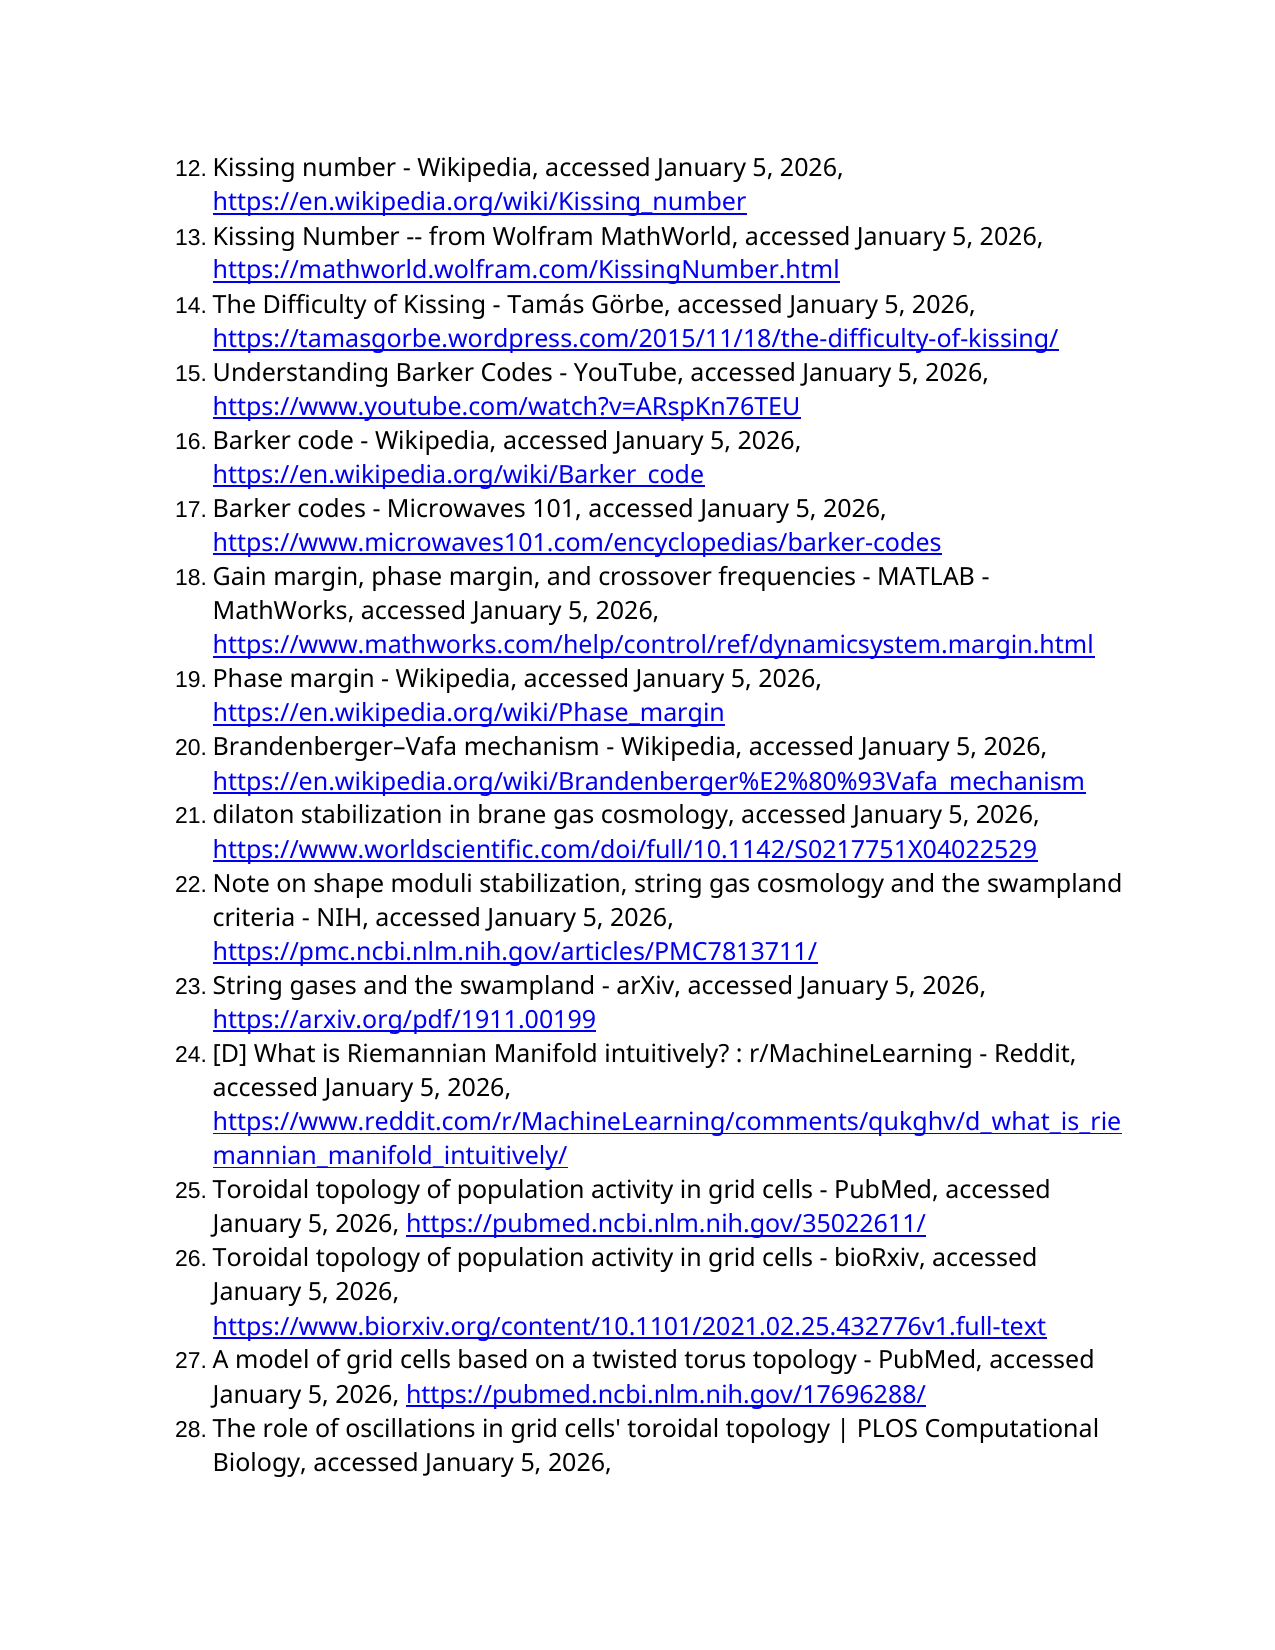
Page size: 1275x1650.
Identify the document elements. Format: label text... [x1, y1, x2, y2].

list Gain margin, phase margin, and crossover frequencies - MATLAB - MathWorks, accessed January 5, 2026, https://www.mathworks.com/help/control/ref/dynamicsystem.margin.html [175, 559, 1125, 661]
list Note on shape moduli stabilization, string gas cosmology and the swampland criteria - NIH, accessed January 5, 2026, https://pmc.ncbi.nlm.nih.gov/articles/PMC7813711/ [175, 865, 1125, 967]
list Kissing Number -- from Wolfram MathWorld, accessed January 5, 2026, https://mathworld.wolfram.com/KissingNumber.html [175, 218, 1125, 286]
list dilaton stabilization in brane gas cosmology, accessed January 5, 2026, https://www.worldscientific.com/doi/full/10.1142/S0217751X04022529 [175, 797, 1125, 865]
list Phase margin - Wikipedia, accessed January 5, 2026, https://en.wikipedia.org/wiki/Phase_margin [175, 661, 1125, 729]
list Understanding Barker Codes - YouTube, accessed January 5, 2026, https://www.youtube.com/watch?v=ARspKn76TEU [175, 354, 1125, 422]
list Kissing number - Wikipedia, accessed January 5, 2026, https://en.wikipedia.org/wiki/Kissing_number [175, 150, 1125, 218]
list Barker codes - Microwaves 101, accessed January 5, 2026, https://www.microwaves101.com/encyclopedias/barker-codes [175, 491, 1125, 559]
list A model of grid cells based on a twisted torus topology - PubMed, accessed January 5, 2026, https://pubmed.ncbi.nlm.nih.gov/17696288/ [175, 1342, 1125, 1410]
list The role of oscillations in grid cells' toroidal topology | PLOS Computational Biology, accessed January 5, 2026, [175, 1410, 1125, 1478]
list Toroidal topology of population activity in grid cells - bioRxiv, accessed January 5, 2026, https://www.biorxiv.org/content/10.1101/2021.02.25.432776v1.full-text [175, 1240, 1125, 1342]
list Toroidal topology of population activity in grid cells - PubMed, accessed January 5, 2026, https://pubmed.ncbi.nlm.nih.gov/35022611/ [175, 1172, 1125, 1240]
list String gases and the swampland - arXiv, accessed January 5, 2026, https://arxiv.org/pdf/1911.00199 [175, 967, 1125, 1036]
list Barker code - Wikipedia, accessed January 5, 2026, https://en.wikipedia.org/wiki/Barker_code [175, 422, 1125, 491]
list Brandenberger–Vafa mechanism - Wikipedia, accessed January 5, 2026, https://en.wikipedia.org/wiki/Brandenberger%E2%80%93Vafa_mechanism [175, 729, 1125, 797]
list [D] What is Riemannian Manifold intuitively? : r/MachineLearning - Reddit, accessed January 5, 2026, https://www.reddit.com/r/MachineLearning/comments/qukghv/d_what_is_riemannian_manifold_intuitively/ [175, 1036, 1125, 1172]
list The Difficulty of Kissing - Tamás Görbe, accessed January 5, 2026, https://tamasgorbe.wordpress.com/2015/11/18/the-difficulty-of-kissing/ [175, 286, 1125, 354]
